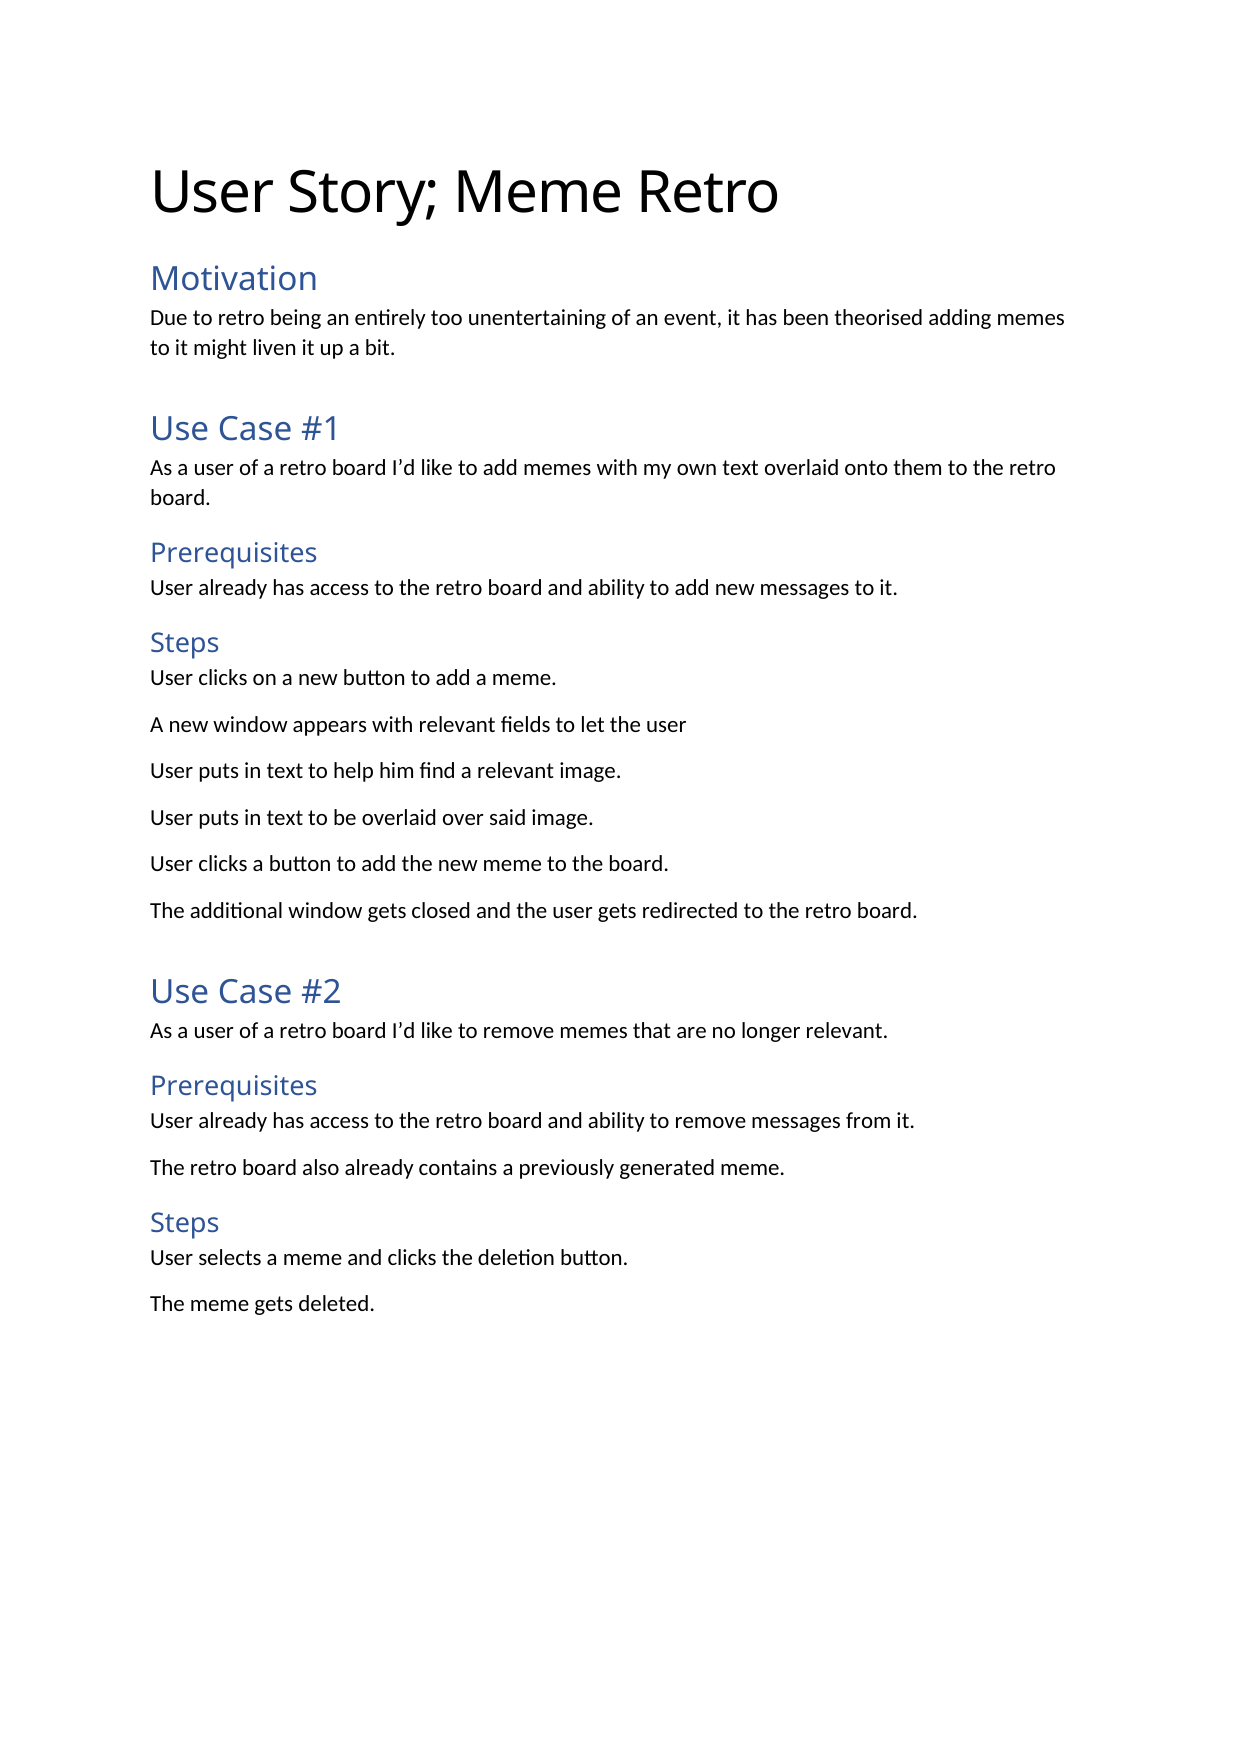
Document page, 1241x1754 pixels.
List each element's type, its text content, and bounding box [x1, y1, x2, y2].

text User selects a meme and clicks the deletion button. [150, 1243, 1090, 1271]
title User Story; Meme Retro [150, 150, 1090, 229]
text User puts in text to be overlaid over said image. [150, 803, 1090, 831]
text User already has access to the retro board and ability to add new messages to it. [150, 573, 1090, 601]
text A new window appears with relevant fields to let the user [150, 710, 1090, 738]
text As a user of a retro board I’d like to remove memes that are no longer relevant. [150, 1016, 1090, 1044]
subtitle Use Case #1 [150, 404, 1090, 450]
text The additional window gets closed and the user gets redirected to the retro board. [150, 896, 1090, 924]
text User puts in text to help him find a relevant image. [150, 756, 1090, 784]
subtitle Motivation [150, 254, 1090, 300]
text The retro board also already contains a previously generated meme. [150, 1153, 1090, 1181]
subtitle Use Case #2 [150, 967, 1090, 1013]
subtitle Prerequisites [150, 1067, 1090, 1104]
text The meme gets deleted. [150, 1289, 1090, 1317]
subtitle Steps [150, 1203, 1090, 1240]
subtitle Steps [150, 624, 1090, 661]
text Due to retro being an entirely too unentertaining of an event, it has been theorised adding memes to it might liven it up a bit. [150, 303, 1090, 361]
subtitle Prerequisites [150, 534, 1090, 571]
text As a user of a retro board I’d like to add memes with my own text overlaid onto them to the retro board. [150, 453, 1090, 511]
text User clicks on a new button to add a meme. [150, 663, 1090, 691]
text User already has access to the retro board and ability to remove messages from it. [150, 1106, 1090, 1134]
text User clicks a button to add the new meme to the board. [150, 849, 1090, 877]
